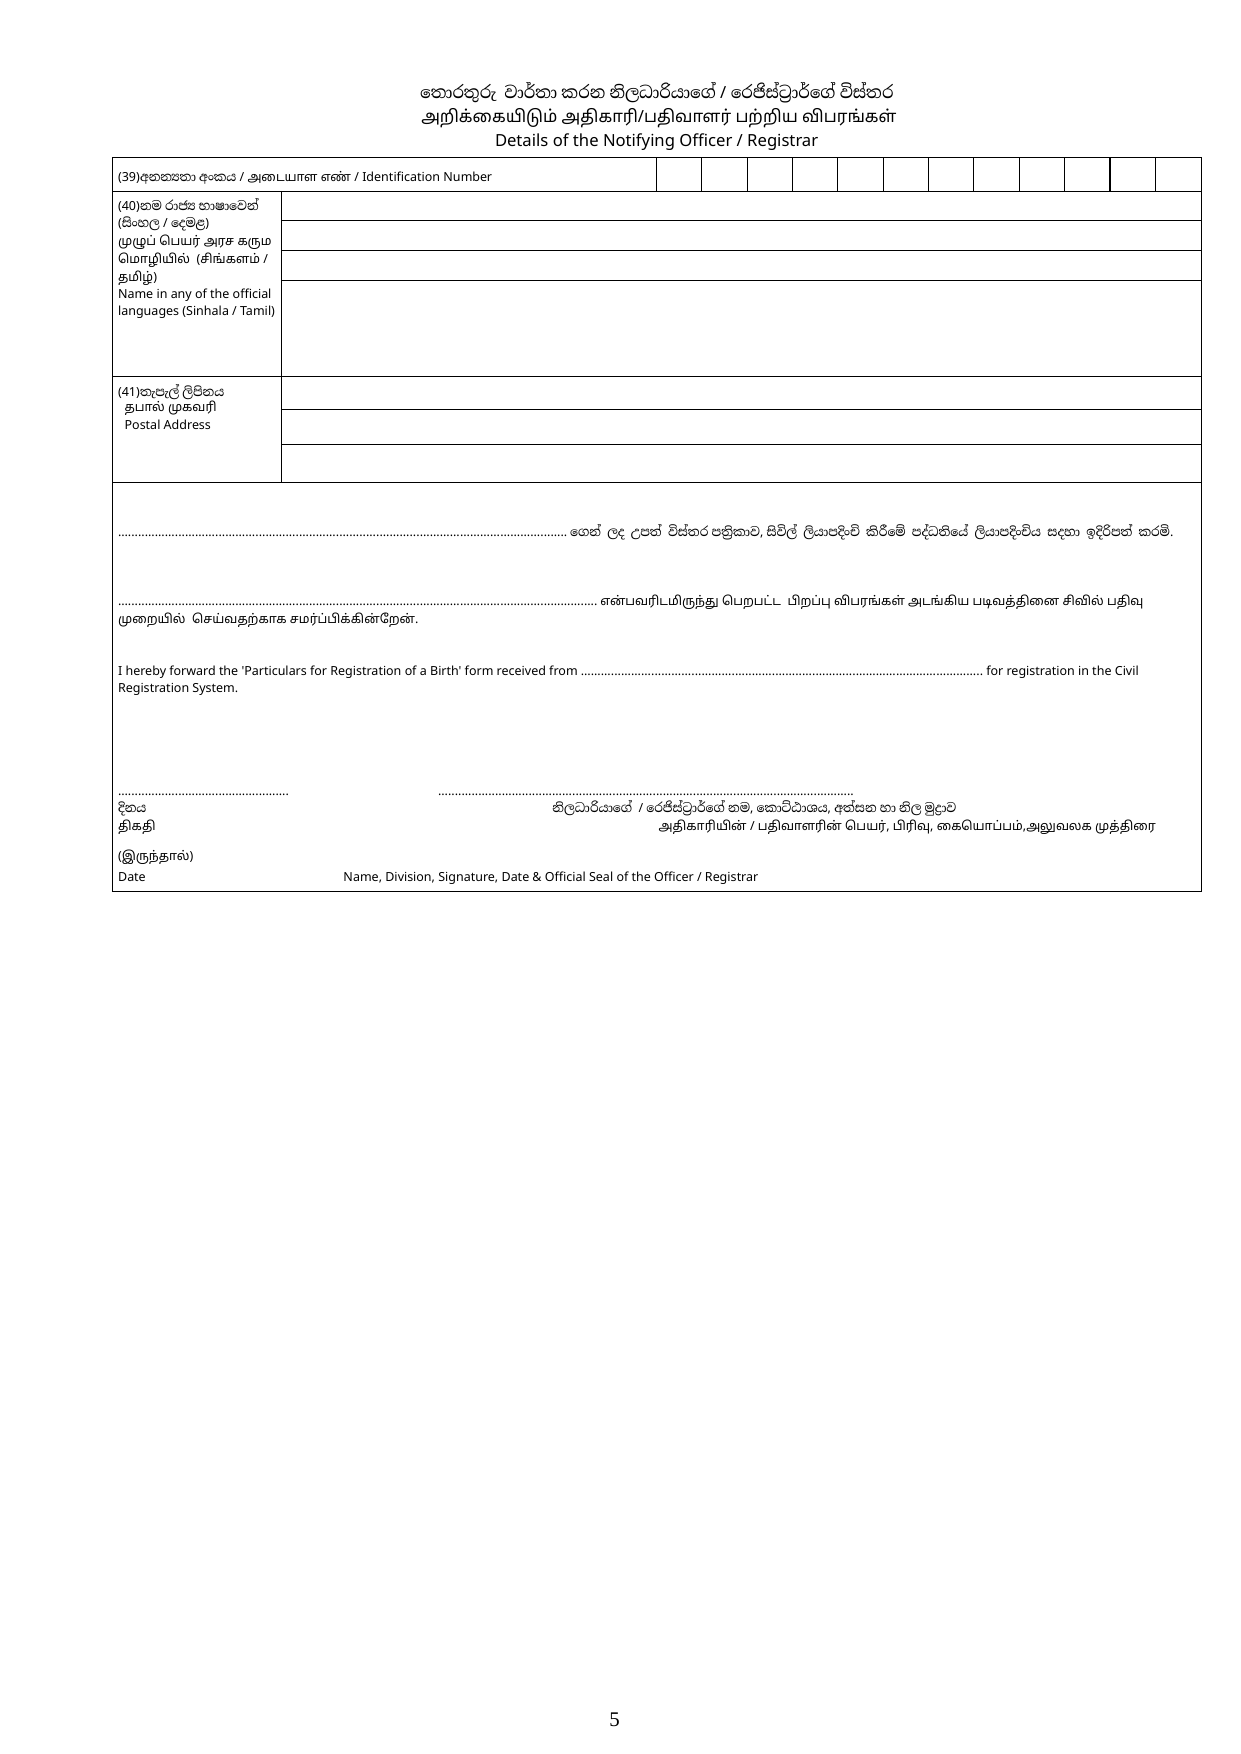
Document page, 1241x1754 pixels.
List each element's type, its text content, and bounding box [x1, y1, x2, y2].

table_cell [282, 251, 1201, 279]
table_cell (40)නම රාජ්‍ය භාෂාවෙන් (සිංහල / දෙමළ) முழுப் பெயர் அரச கரும மொழியில் (சிங்களம் / தமிழ்) Name in any of the official languages (Sinhala / Tamil) [113, 192, 281, 376]
table_cell [1065, 158, 1109, 191]
table_cell [1156, 158, 1201, 191]
table_cell [282, 377, 1201, 408]
table_cell [974, 158, 1019, 191]
table_cell [884, 158, 928, 191]
table_cell [793, 158, 837, 191]
table_cell [1111, 158, 1155, 191]
table_cell [282, 281, 1201, 376]
table_cell [282, 410, 1201, 443]
table_cell [282, 445, 1201, 482]
table_cell [702, 158, 747, 191]
table_cell (39)අනන්‍යතා අංකය / அடையாள எண் / Identification Number [113, 158, 656, 191]
table_cell [282, 221, 1201, 250]
table_cell [657, 158, 701, 191]
table_cell [282, 192, 1201, 220]
table_cell [748, 158, 792, 191]
table_cell …................................................................................................................................... ගෙන් ලද උපත් විස්තර පත්‍රිකාව, සිවිල් ලියාපදිංචි කිරීමේ පද්ධතියේ ලියාපදිංචිය සදහා ඉදිරිපත් කරමි. …............................................................................................................................................ என்பவரிடமிருந்து பெறபட்ட பிறப்பு விபரங்கள் அடங்கிய படிவத்தினை சிவில் பதிவு முறையில் செய்வதற்காக சமர்ப்பிக்கின்றேன். I hereby forward the 'Particulars for Registration of a Birth' form received from …..................................................................................................................... for registration in the Civil Registration System. …................................................ ............................................................................................................................ දිනය නිලධාරියාගේ / රෙජිස්ට්‍රාර්ගේ නම, කොට්ඨාශය, අත්සන හා නිල මුද්‍රාව திகதி அதிகாரியின் / பதிவாளரின் பெயர், பிரிவு, கையொப்பம்,அலுவலக முத்திரை (இருந்தால்) Date Name, Division, Signature, Date & Official Seal of the Officer / Registrar [113, 483, 1201, 891]
table_cell (41)තැපැල් ලිපිනය தபால் முகவரி Postal Address [113, 377, 281, 482]
table_cell [838, 158, 883, 191]
table_cell [929, 158, 973, 191]
table_header තොරතුරු වාර්තා කරන නිලධාරියාගේ / රෙජිස්ට්‍රාර්ගේ විස්තර அறிக்கையிடும் அதிகாரி/பதிவாளர் பற்றிய விபரங்கள் Details of the Notifying Officer / Registrar [112, 75, 1201, 157]
table_cell [1020, 158, 1064, 191]
